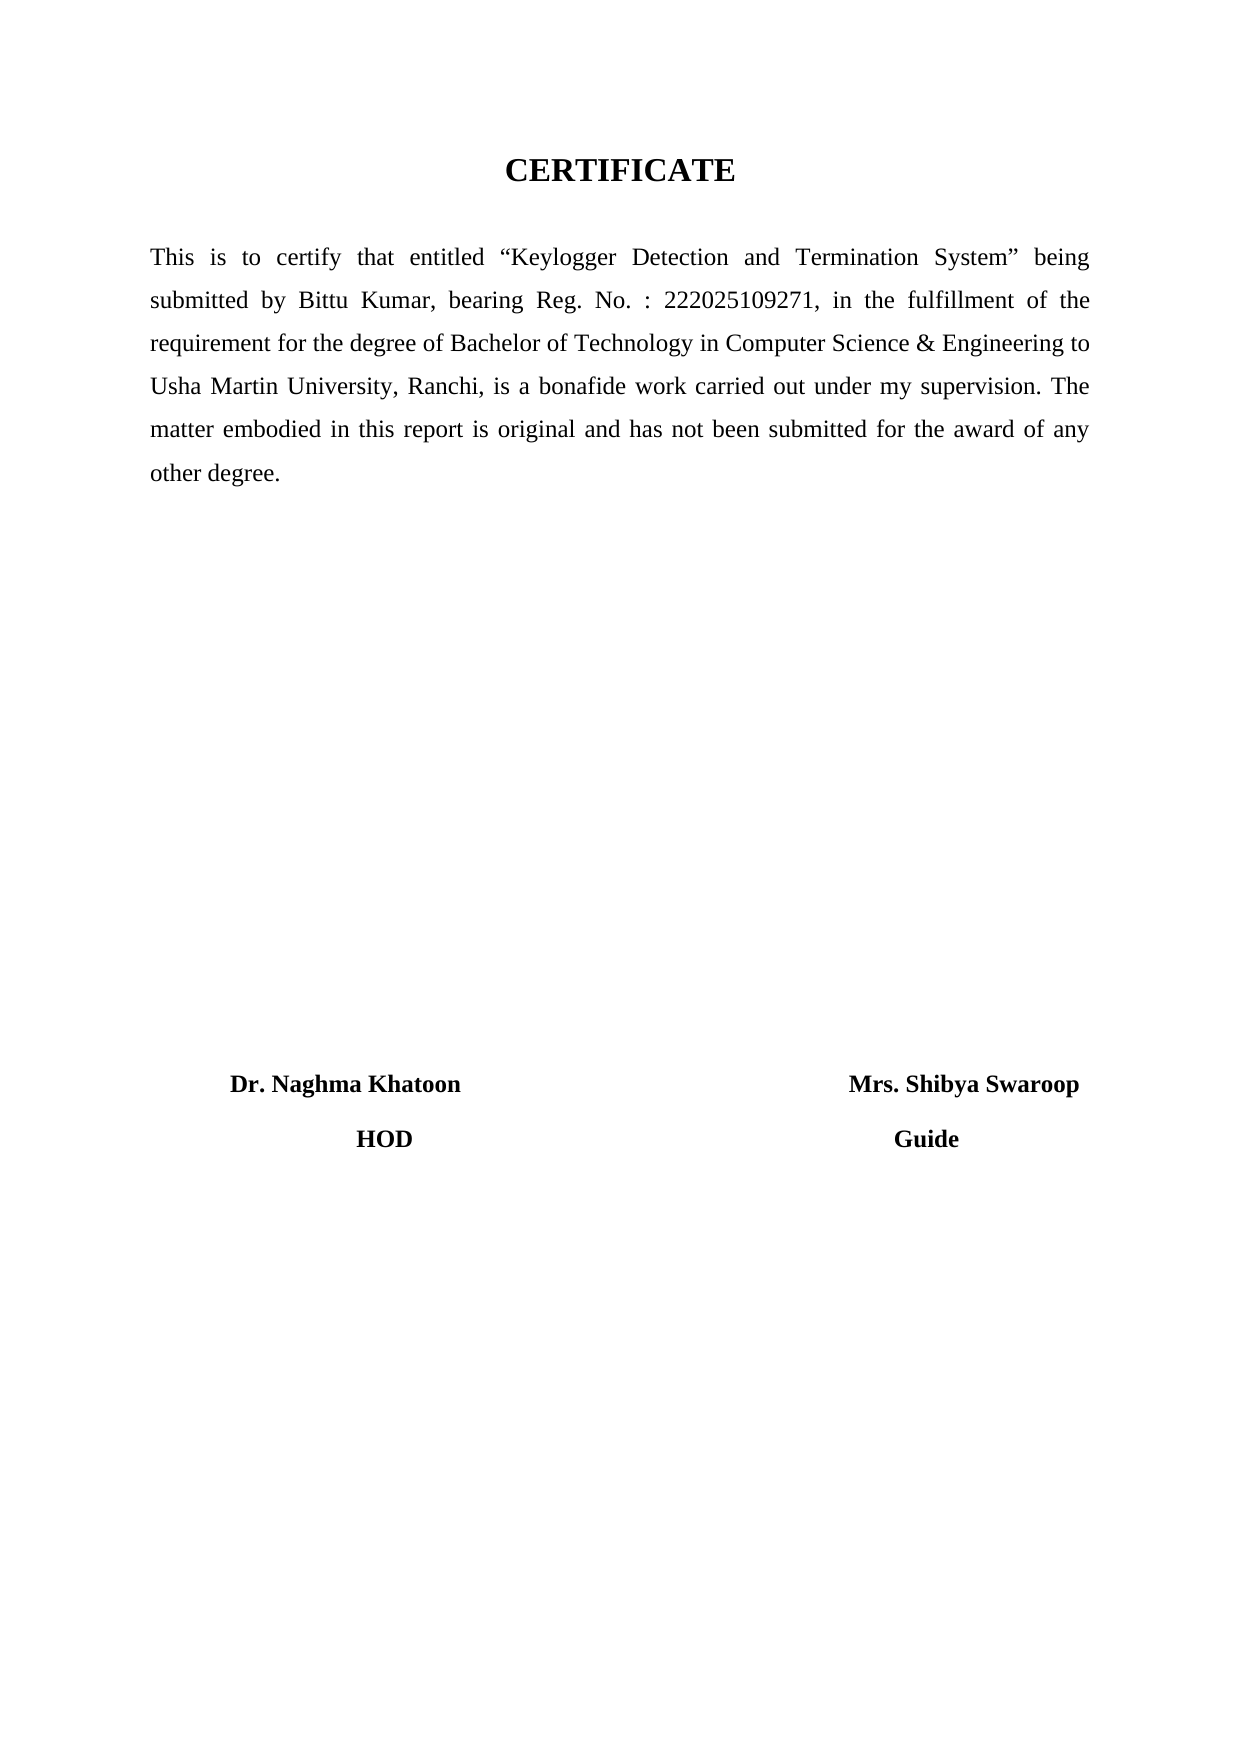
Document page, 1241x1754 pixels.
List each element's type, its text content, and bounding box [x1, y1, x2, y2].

text Dr. Naghma Khatoon Mrs. Shibya Swaroop [150, 1069, 1091, 1098]
text HOD Guide [150, 1124, 1091, 1153]
text This is to certify that entitled “Keylogger Detection and Termination System” being submitted by Bittu Kumar, bearing Reg. No. : 222025109271, in the fulfillment of the requirement for the degree of Bachelor of Technology in Computer Science & Engineering to Usha Martin University, Ranchi, is a bonafide work carried out under my supervision. The matter embodied in this report is original and has not been submitted for the award of any other degree. [150, 242, 1091, 486]
text CERTIFICATE [150, 150, 1091, 188]
